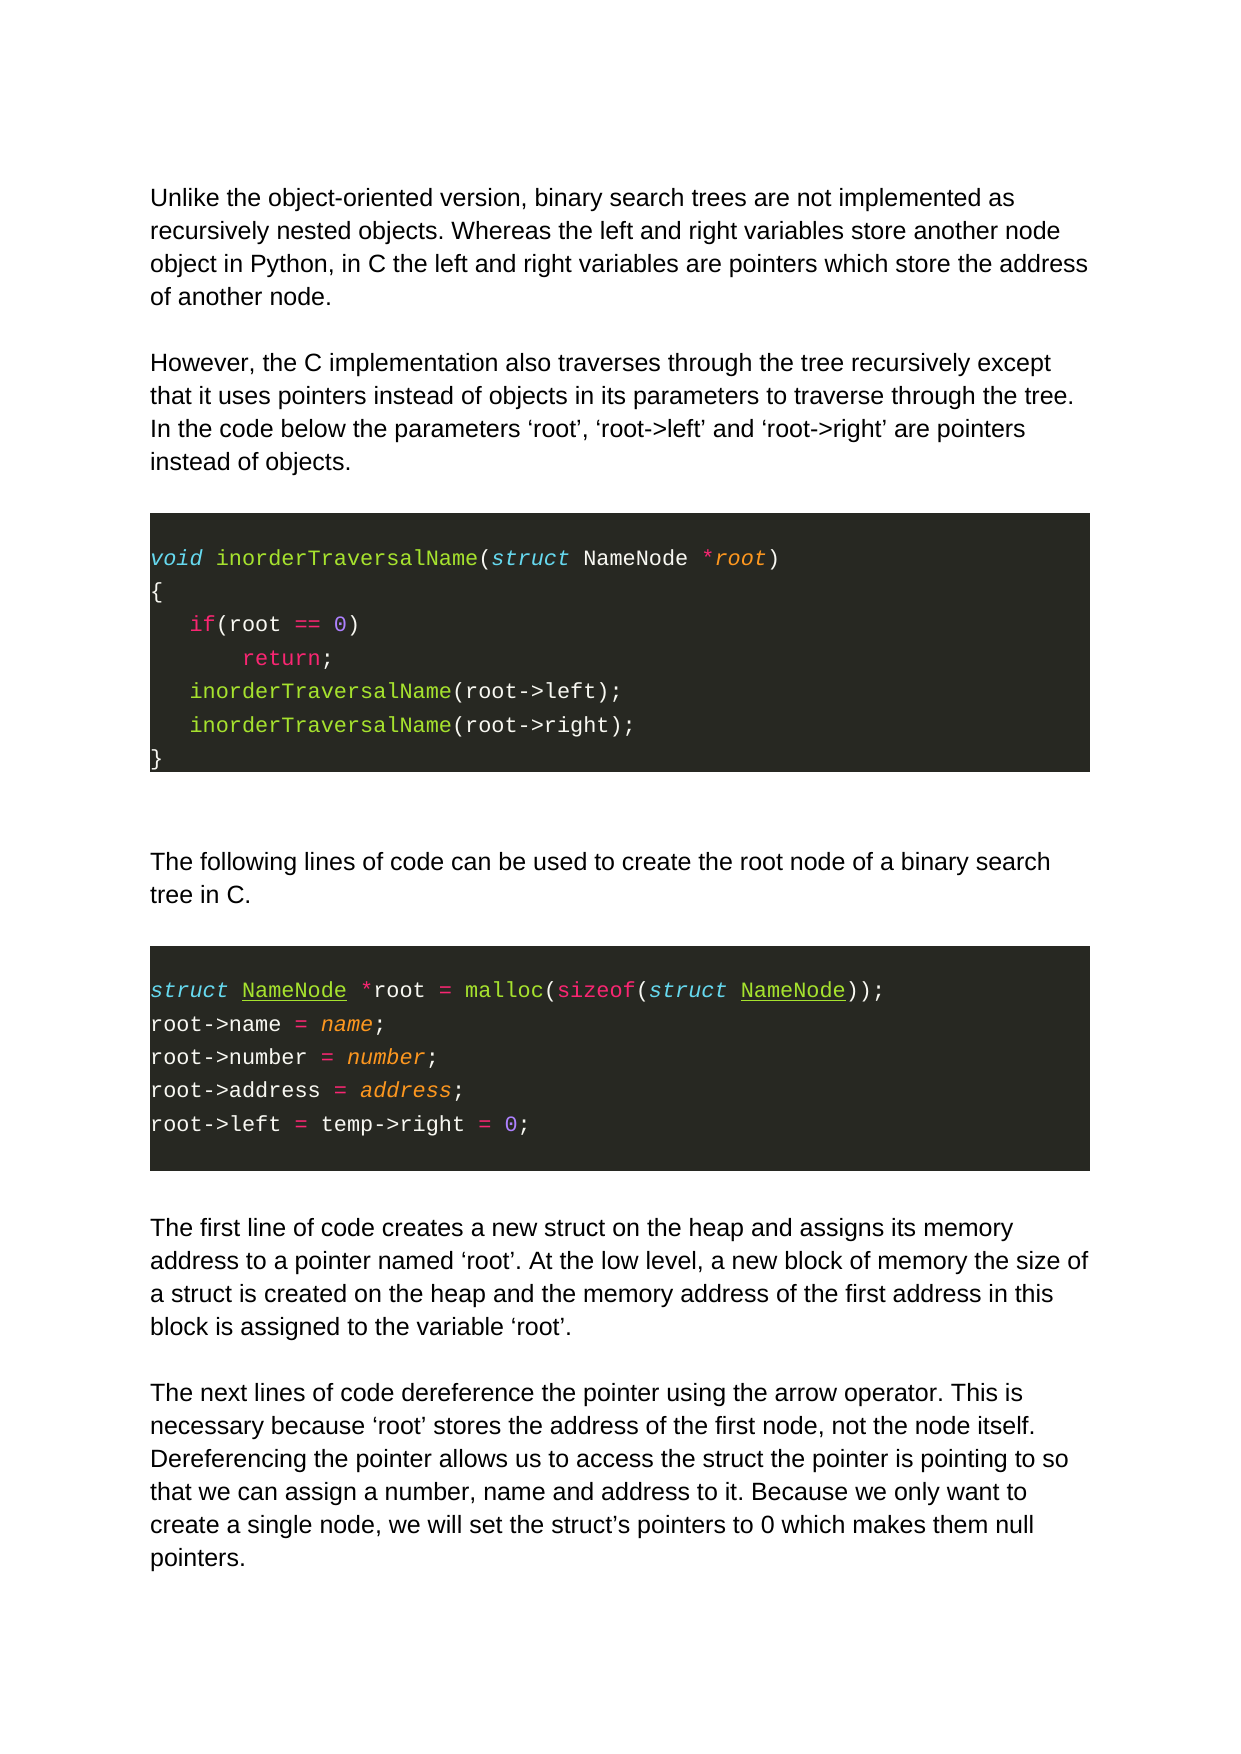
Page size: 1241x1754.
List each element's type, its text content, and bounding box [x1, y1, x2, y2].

text inorderTraversalName(root->left); [150, 680, 1090, 705]
text return; [150, 647, 1090, 672]
text root->address = address; [150, 1079, 1090, 1104]
text struct NameNode *root = malloc(sizeof(struct NameNode)); [150, 979, 1090, 1004]
text root->number = number; [150, 1046, 1090, 1071]
text { [150, 580, 1090, 605]
text However, the C implementation also traverses through the tree recursively except that it uses pointers instead of objects in its parameters to traverse through the tree. In the code below the parameters ‘root’, ‘root->left’ and ‘root->right’ are pointers instead of objects. [150, 348, 1090, 476]
text root->name = name; [150, 1013, 1090, 1037]
text The next lines of code dereference the pointer using the arrow operator. This is necessary because ‘root’ stores the address of the first node, not the node itself. Dereferencing the pointer allows us to access the struct the pointer is pointing to so that we can assign a number, name and address to it. Because we only want to create a single node, we will set the struct’s pointers to 0 which makes them null pointers. [150, 1378, 1090, 1572]
text The following lines of code can be used to create the root node of a binary search tree in C. [150, 847, 1090, 908]
text if(root == 0) [150, 613, 1090, 638]
text inorderTraversalName(root->right); [150, 714, 1090, 739]
text } [150, 747, 1090, 772]
text void inorderTraversalName(struct NameNode *root) [150, 547, 1090, 571]
text Unlike the object-oriented version, binary search trees are not implemented as recursively nested objects. Whereas the left and right variables store another node object in Python, in C the left and right variables are pointers which store the address of another node. [150, 183, 1090, 311]
text The first line of code creates a new struct on the heap and assigns its memory address to a pointer named ‘root’. At the low level, a new block of memory the size of a struct is created on the heap and the memory address of the first address in this block is assigned to the variable ‘root’. [150, 1213, 1090, 1341]
text root->left = temp->right = 0; [150, 1113, 1090, 1138]
